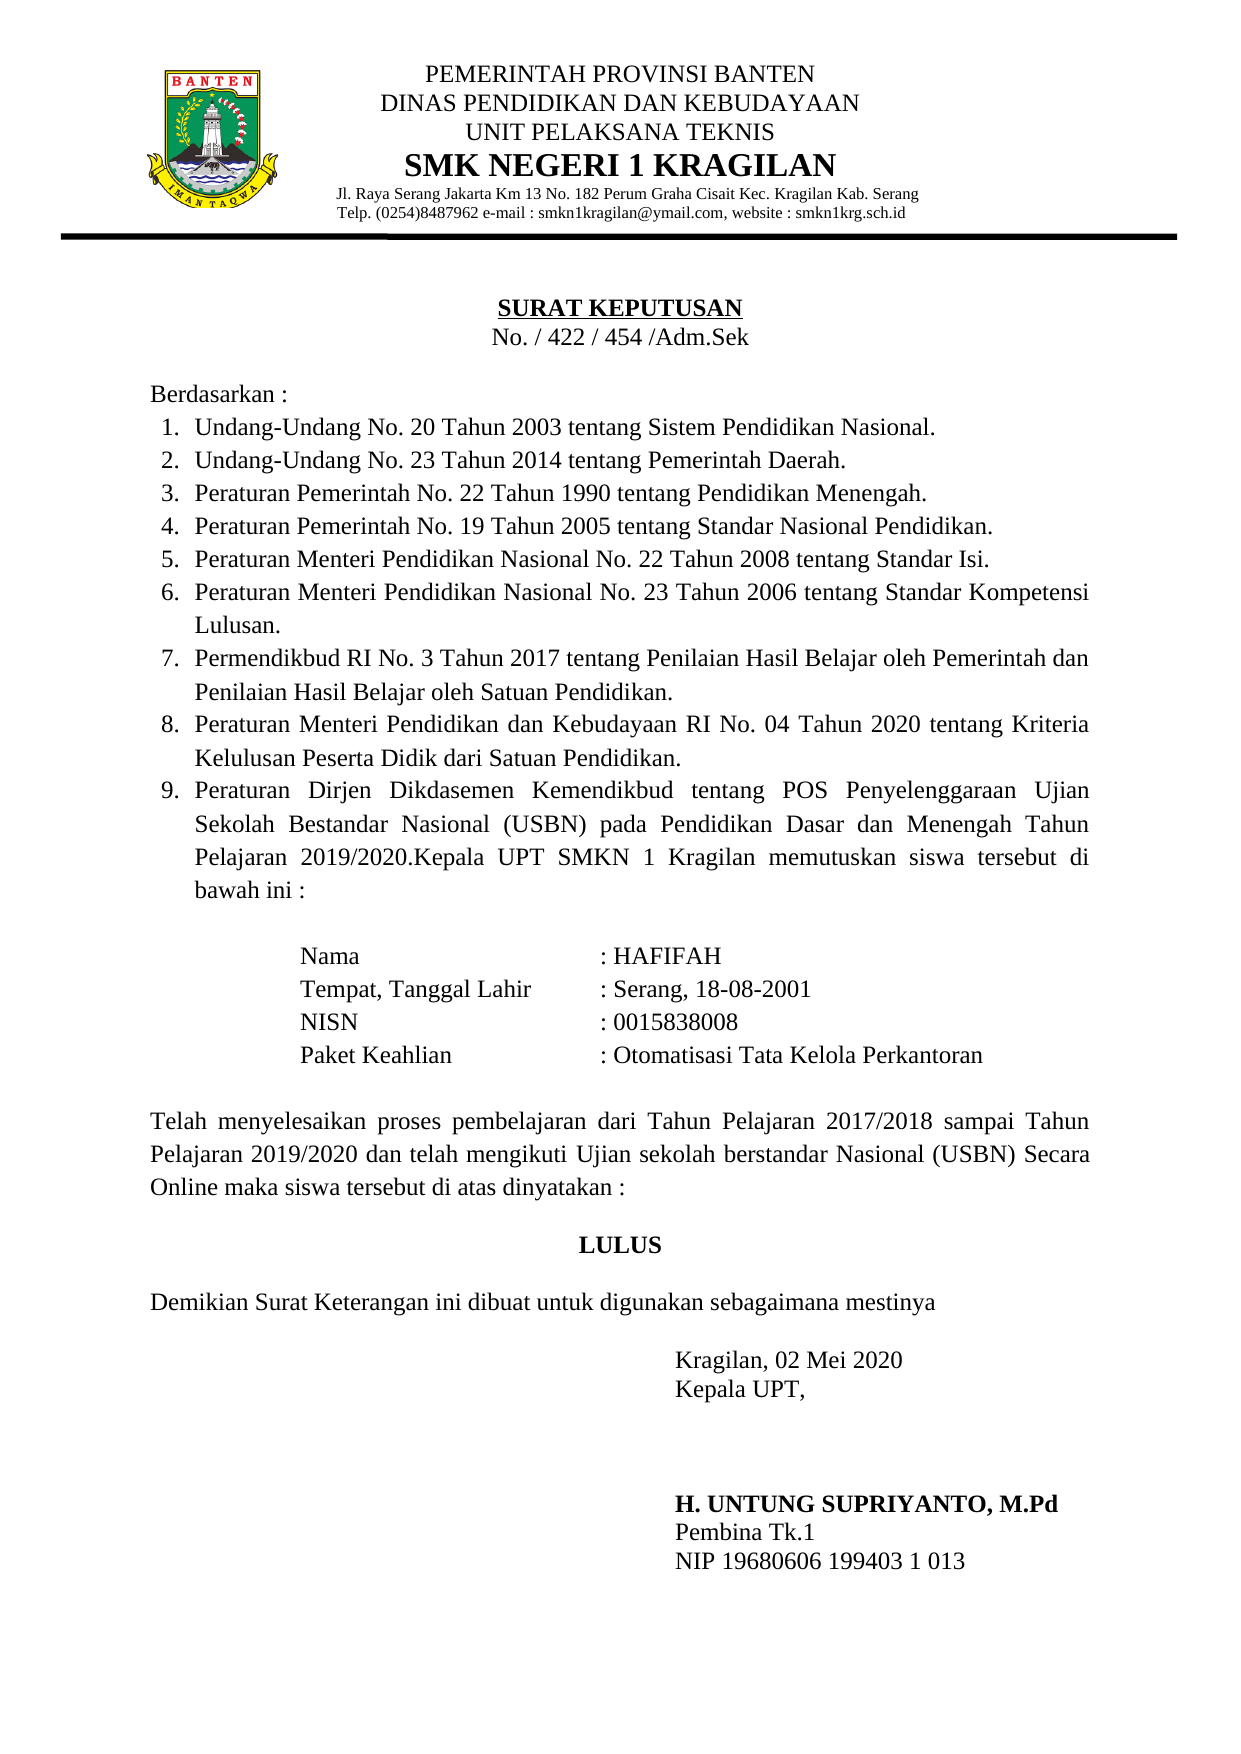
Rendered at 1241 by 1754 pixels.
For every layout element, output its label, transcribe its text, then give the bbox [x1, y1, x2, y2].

text Paket Keahlian : Otomatisasi Tata Kelola Perkantoran [150, 1040, 1090, 1068]
list Peraturan Pemerintah No. 22 Tahun 1990 tentang Pendidikan Menengah. [179, 478, 1090, 507]
list Peraturan Menteri Pendidikan Nasional No. 23 Tahun 2006 tentang Standar Kompetensi Lulusan. [179, 577, 1090, 639]
text SURAT KEPUTUSAN [150, 293, 1090, 322]
picture [146, 70, 279, 208]
list Undang-Undang No. 20 Tahun 2003 tentang Sistem Pendidikan Nasional. [179, 412, 1090, 441]
text NIP 19680606 199403 1 013 [150, 1546, 1090, 1575]
text NISN : 0015838008 [150, 1007, 1090, 1036]
text Kepala UPT, [150, 1374, 1090, 1402]
text Tempat, Tanggal Lahir : Serang, 18-08-2001 [150, 974, 1090, 1002]
text Telah menyelesaikan proses pembelajaran dari Tahun Pelajaran 2017/2018 sampai Tahun Pelajaran 2019/2020 dan telah mengikuti Ujian sekolah berstandar Nasional (USBN) Secara Online maka siswa tersebut di atas dinyatakan : [150, 1106, 1090, 1201]
text Demikian Surat Keterangan ini dibuat untuk digunakan sebagaimana mestinya [150, 1287, 1090, 1316]
list Peraturan Menteri Pendidikan dan Kebudayaan RI No. 04 Tahun 2020 tentang Kriteria Kelulusan Peserta Didik dari Satuan Pendidikan. [179, 709, 1090, 771]
text Pembina Tk.1 [150, 1517, 1090, 1546]
text No. / 422 / 454 /Adm.Sek [150, 322, 1090, 351]
list Peraturan Dirjen Dikdasemen Kemendikbud tentang POS Penyelenggaraan Ujian Sekolah Bestandar Nasional (USBN) pada Pendidikan Dasar dan Menengah Tahun Pelajaran 2019/2020.Kepala UPT SMKN 1 Kragilan memutuskan siswa tersebut di bawah ini : [179, 776, 1090, 903]
list Undang-Undang No. 23 Tahun 2014 tentang Pemerintah Daerah. [179, 445, 1090, 474]
text Berdasarkan : [150, 379, 1090, 408]
text Kragilan, 02 Mei 2020 [150, 1345, 1090, 1374]
list Peraturan Menteri Pendidikan Nasional No. 22 Tahun 2008 tentang Standar Isi. [179, 544, 1090, 573]
list Permendikbud RI No. 3 Tahun 2017 tentang Penilaian Hasil Belajar oleh Pemerintah dan Penilaian Hasil Belajar oleh Satuan Pendidikan. [179, 643, 1090, 705]
text Nama : HAFIFAH [150, 941, 1090, 969]
text LULUS [150, 1230, 1090, 1259]
list Peraturan Pemerintah No. 19 Tahun 2005 tentang Standar Nasional Pendidikan. [179, 511, 1090, 540]
text H. UNTUNG SUPRIYANTO, M.Pd [150, 1489, 1090, 1517]
